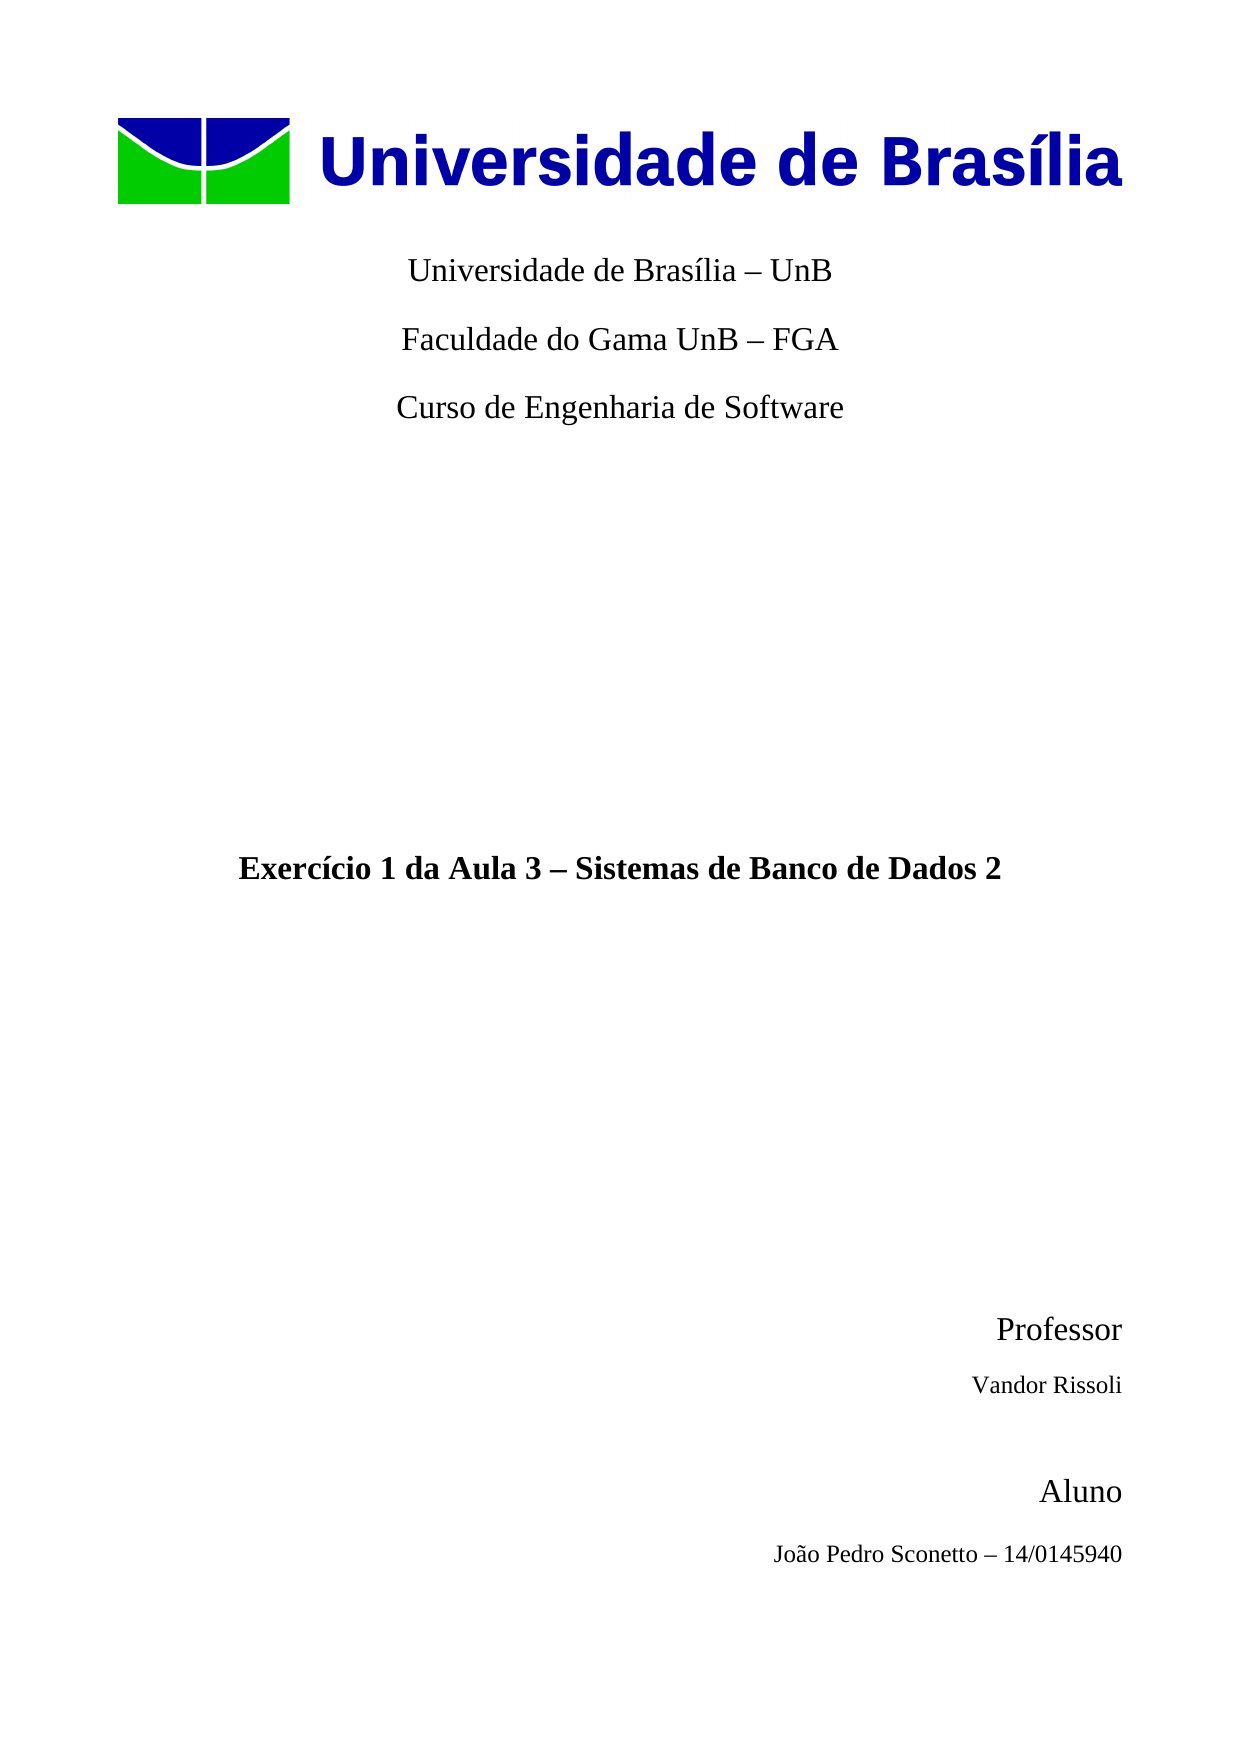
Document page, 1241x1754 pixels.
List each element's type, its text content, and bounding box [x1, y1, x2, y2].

text Exercício 1 da Aula 3 – Sistemas de Banco de Dados 2 [118, 848, 1122, 887]
text Aluno [118, 1471, 1122, 1509]
picture [118, 118, 1123, 204]
text Universidade de Brasília – UnB Faculdade do Gama UnB – FGA Curso de Engenharia de Software [118, 250, 1122, 426]
text Professor Vandor Rissoli [118, 1309, 1122, 1399]
text João Pedro Sconetto – 14/0145940 [118, 1539, 1122, 1568]
